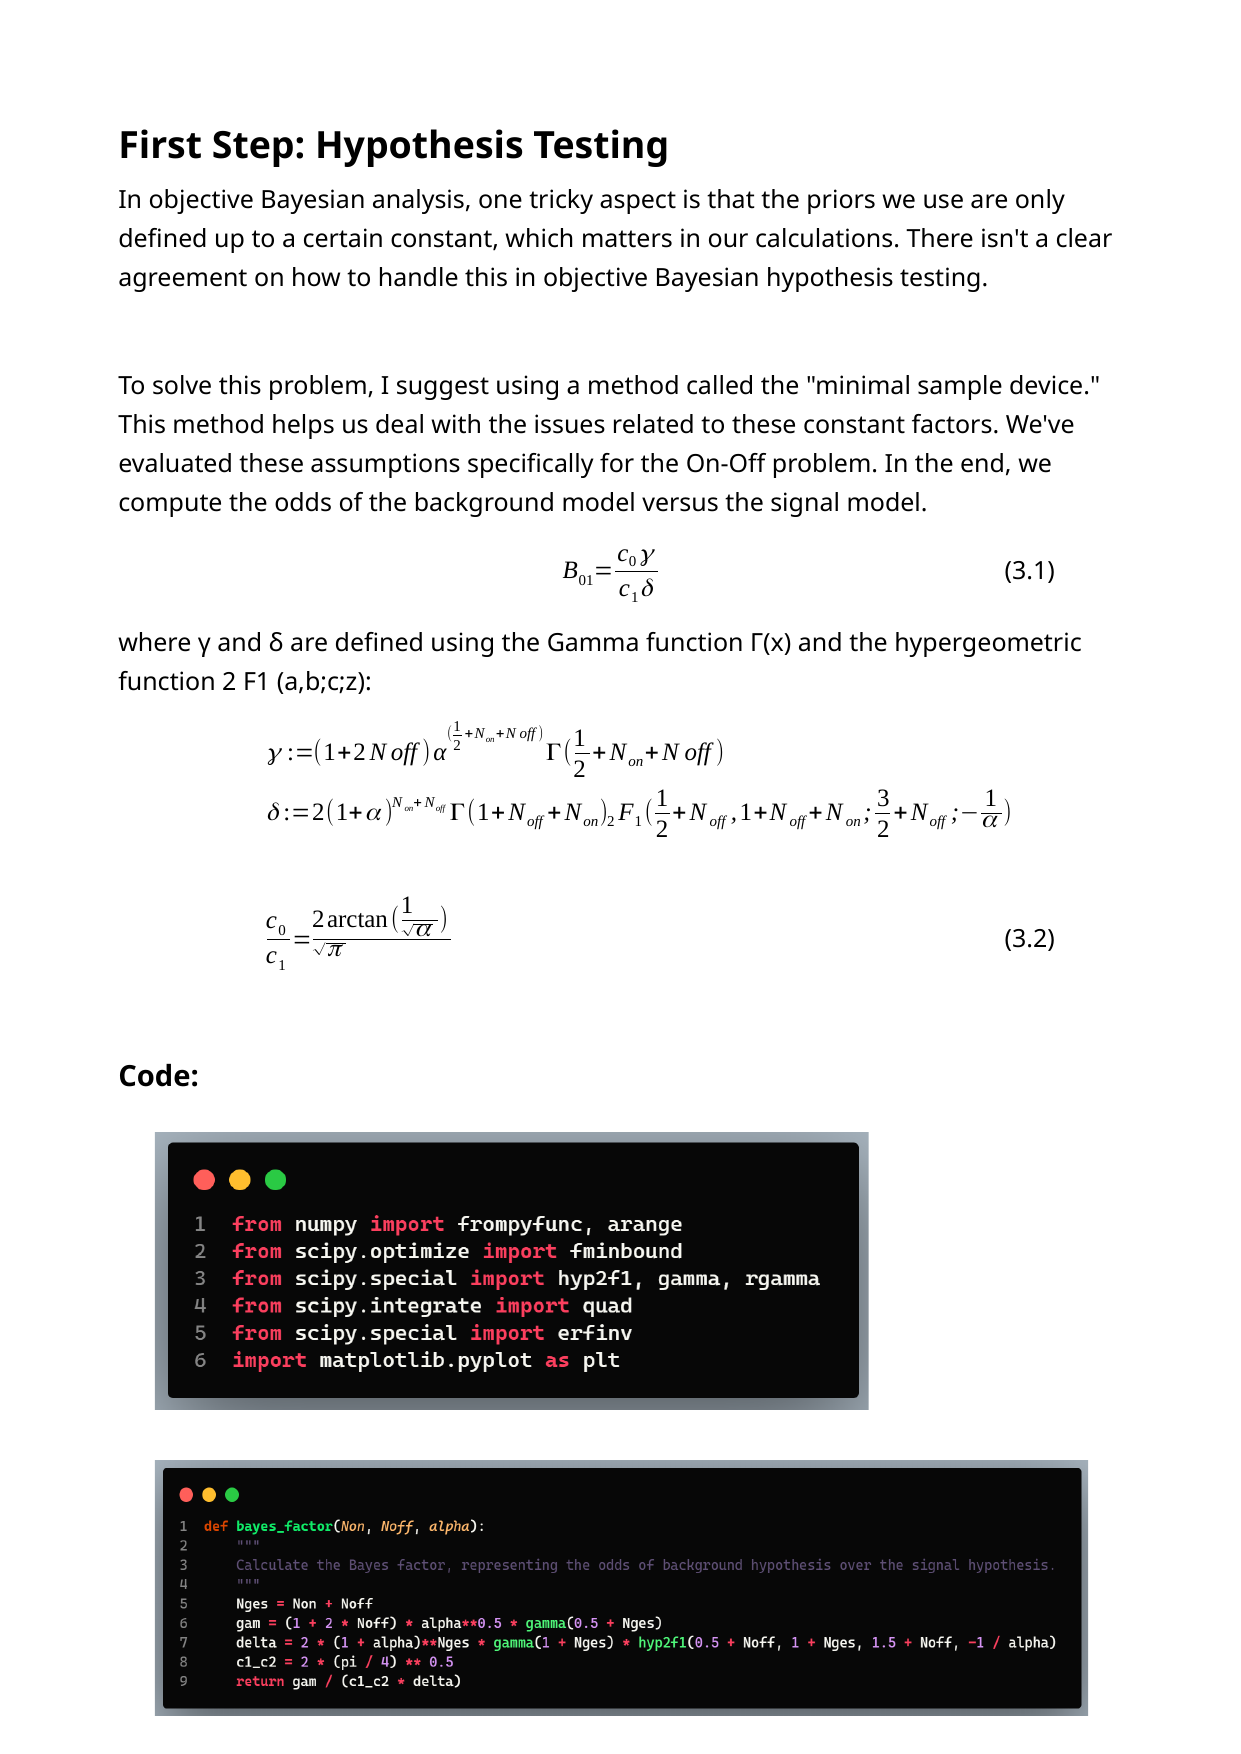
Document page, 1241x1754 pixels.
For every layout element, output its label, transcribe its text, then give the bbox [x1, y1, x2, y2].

text (3.2) [118, 891, 1122, 973]
text (3.1) [118, 539, 1122, 605]
text To solve this problem, I suggest using a method called the "minimal sample device." This method helps us deal with the issues related to these constant factors. We've evaluated these assumptions specifically for the On-Off problem. In the end, we compute the odds of the background model versus the signal model. [118, 367, 1122, 519]
picture [154, 1132, 869, 1410]
picture [154, 1460, 1089, 1716]
text In objective Bayesian analysis, one tricky aspect is that the priors we use are only defined up to a certain constant, which matters in our calculations. There isn't a clear agreement on how to handle this in objective Bayesian hypothesis testing. [118, 182, 1122, 294]
text where γ and δ are defined using the Gamma function Γ(x) and the hypergeometric function 2 F1 (a,b;c;z): [118, 625, 1122, 698]
subtitle First Step: Hypothesis Testing [118, 118, 1122, 169]
subtitle Code: [118, 1055, 1122, 1095]
